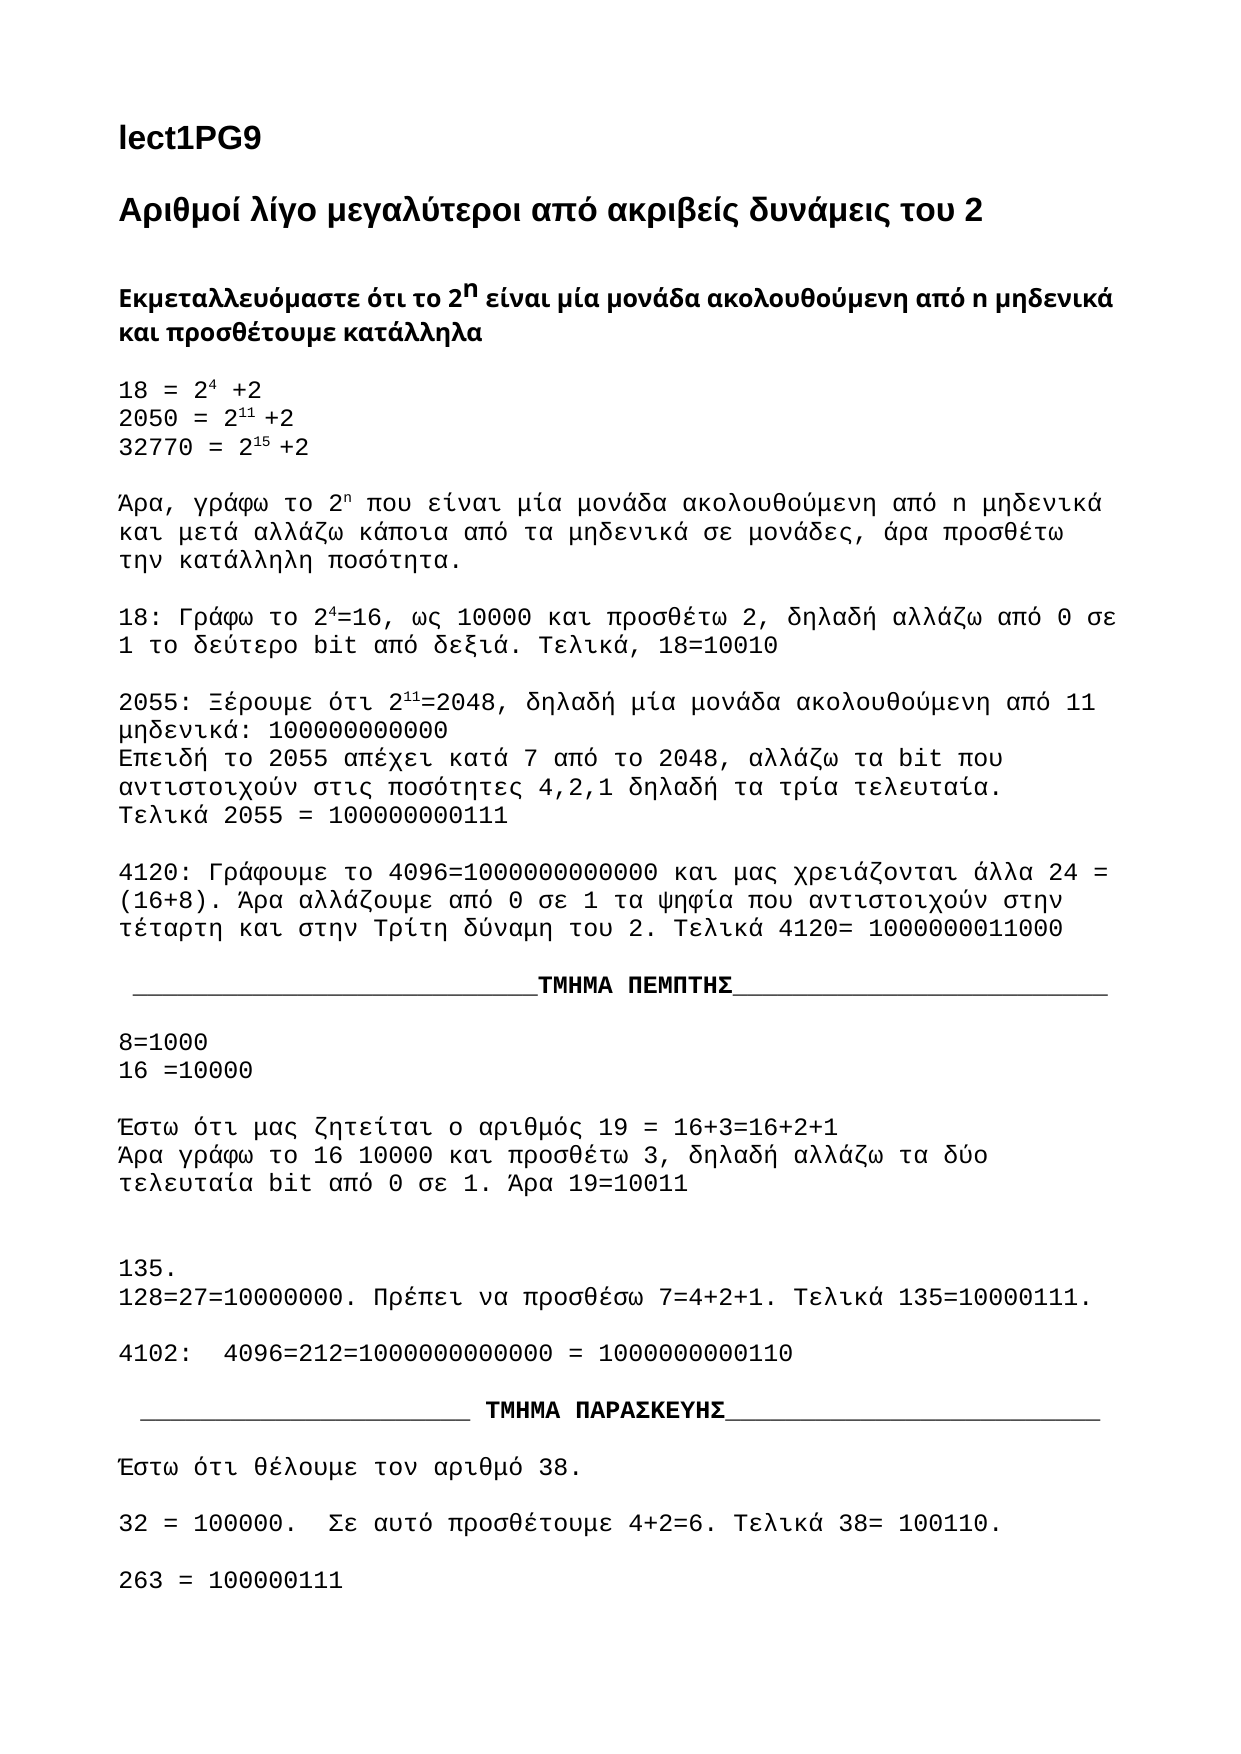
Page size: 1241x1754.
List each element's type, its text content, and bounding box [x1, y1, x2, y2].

text ______________________ ΤΜΗΜΑ ΠΑΡΑΣΚΕΥΗΣ_________________________ [118, 1397, 1122, 1426]
text Εκμεταλλευόμαστε ότι το 2n είναι μία μονάδα ακολουθούμενη από n μηδενικά και προσθέτουμε κατάλληλα [118, 271, 1122, 349]
text ___________________________ΤΜΗΜΑ ΠΕΜΠΤΗΣ_________________________ [118, 972, 1122, 1001]
subtitle lect1PG9 [118, 118, 1122, 157]
text Επειδή το 2055 απέχει κατά 7 από το 2048, αλλάζω τα bit που αντιστοιχούν στις ποσότητες 4,2,1 δηλαδή τα τρία τελευταία. [118, 746, 1122, 802]
text 16 =10000 [118, 1057, 1122, 1086]
text 8=1000 [118, 1029, 1122, 1057]
text 2050 = 211 +2 [118, 406, 1122, 434]
text 18 = 24 +2 [118, 377, 1122, 406]
text 32 = 100000. Σε αυτό προσθέτουμε 4+2=6. Τελικά 38= 100110. [118, 1511, 1122, 1539]
text 135. [118, 1256, 1122, 1284]
text Έστω ότι θέλουμε τον αριθμό 38. [118, 1454, 1122, 1482]
text 263 = 100000111 [118, 1567, 1122, 1596]
text 2055: Ξέρουμε ότι 211=2048, δηλαδή μία μονάδα ακολουθούμενη από 11 μηδενικά: 100000000000 [118, 689, 1122, 746]
text Άρα, γράφω το 2n που είναι μία μονάδα ακολουθούμενη από n μηδενικά και μετά αλλάζω κάποια από τα μηδενικά σε μονάδες, άρα προσθέτω την κατάλληλη ποσότητα. [118, 491, 1122, 576]
text 4120: Γράφουμε το 4096=1000000000000 και μας χρειάζονται άλλα 24 = (16+8). Άρα αλλάζουμε από 0 σε 1 τα ψηφία που αντιστοιχούν στην τέταρτη και στην Τρίτη δύναμη του 2. Τελικά 4120= 1000000011000 [118, 859, 1122, 944]
text Τελικά 2055 = 100000000111 [118, 802, 1122, 831]
text Άρα γράφω το 16 10000 και προσθέτω 3, δηλαδή αλλάζω τα δύο τελευταία bit από 0 σε 1. Άρα 19=10011 [118, 1142, 1122, 1199]
text 4102: 4096=212=1000000000000 = 1000000000110 [118, 1341, 1122, 1369]
subtitle Αριθμοί λίγο μεγαλύτεροι από ακριβείς δυνάμεις του 2 [118, 190, 1122, 229]
text 18: Γράφω το 24=16, ως 10000 και προσθέτω 2, δηλαδή αλλάζω από 0 σε 1 το δεύτερο bit από δεξιά. Τελικά, 18=10010 [118, 604, 1122, 661]
text Έστω ότι μας ζητείται ο αριθμός 19 = 16+3=16+2+1 [118, 1114, 1122, 1142]
text 128=27=10000000. Πρέπει να προσθέσω 7=4+2+1. Τελικά 135=10000111. [118, 1284, 1122, 1312]
text 32770 = 215 +2 [118, 434, 1122, 462]
